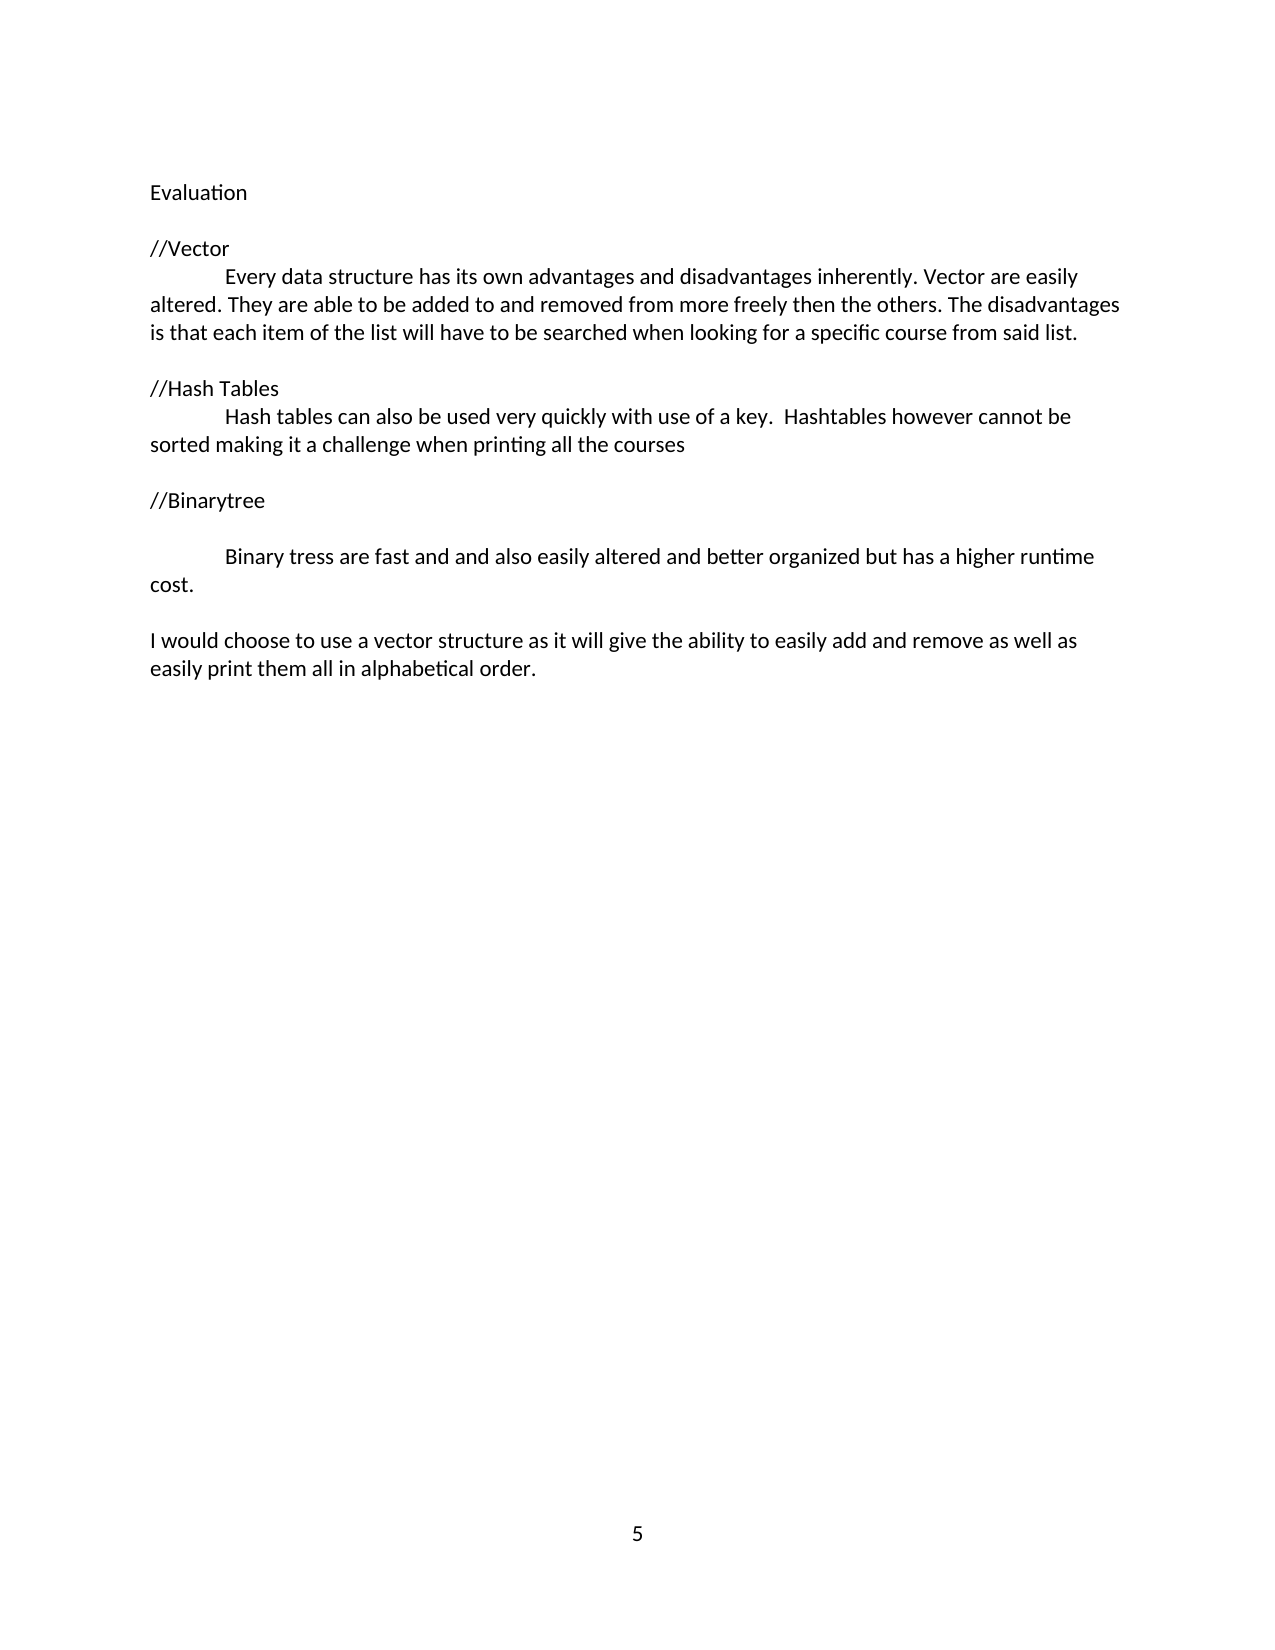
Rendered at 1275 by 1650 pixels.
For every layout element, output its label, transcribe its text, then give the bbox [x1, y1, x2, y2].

text //Binarytree [150, 486, 1125, 514]
text Binary tress are fast and and also easily altered and better organized but has a higher runtime cost. [150, 542, 1125, 598]
text I would choose to use a vector structure as it will give the ability to easily add and remove as well as easily print them all in alphabetical order. [150, 626, 1125, 682]
text //Hash Tables [150, 374, 1125, 402]
text Every data structure has its own advantages and disadvantages inherently. Vector are easily altered. They are able to be added to and removed from more freely then the others. The disadvantages is that each item of the list will have to be searched when looking for a specific course from said list. [150, 262, 1125, 346]
text Evaluation [150, 178, 1125, 206]
text //Vector [150, 234, 1125, 262]
text Hash tables can also be used very quickly with use of a key. Hashtables however cannot be sorted making it a challenge when printing all the courses [150, 402, 1125, 458]
